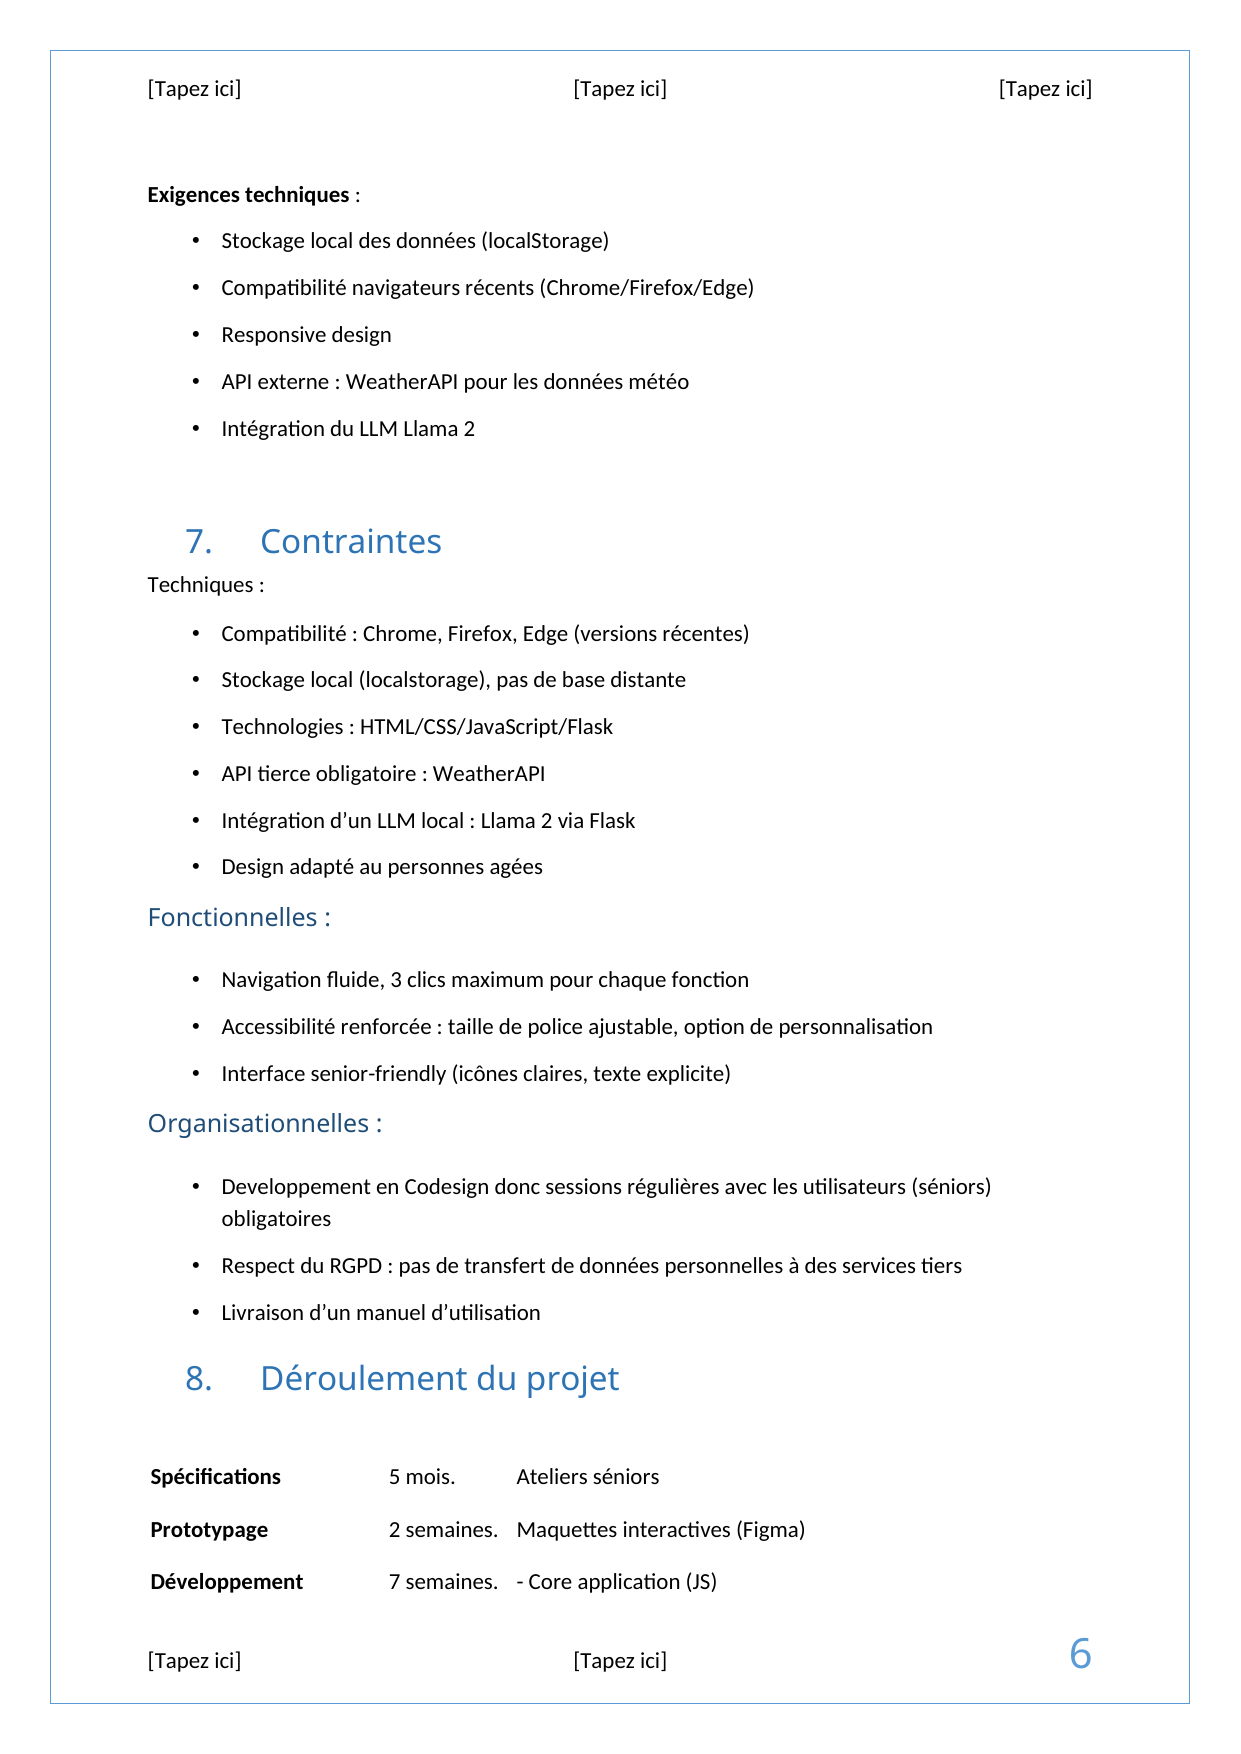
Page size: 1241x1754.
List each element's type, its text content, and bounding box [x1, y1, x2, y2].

list Stockage local des données (localStorage) [192, 227, 1093, 254]
table_header Ateliers séniors [514, 1459, 855, 1512]
table_cell Développement [148, 1565, 386, 1598]
list Intégration du LLM Llama 2 [192, 414, 1093, 442]
table_cell 2 semaines. [386, 1512, 513, 1564]
table_header 5 mois. [386, 1459, 513, 1512]
table_cell 7 semaines. [386, 1565, 513, 1598]
subtitle Organisationnelles : [147, 1106, 1093, 1140]
list Interface senior-friendly (icônes claires, texte explicite) [192, 1059, 1093, 1087]
list Responsive design [192, 320, 1093, 348]
list Developpement en Codesign donc sessions régulières avec les utilisateurs (séniors) obligatoires [192, 1172, 1093, 1232]
table_cell - Core application (JS) [514, 1565, 855, 1598]
subtitle Déroulement du projet [185, 1355, 1093, 1453]
list Navigation fluide, 3 clics maximum pour chaque fonction [192, 966, 1093, 993]
list API externe : WeatherAPI pour les données météo [192, 367, 1093, 395]
list Accessibilité renforcée : taille de police ajustable, option de personnalisation [192, 1012, 1093, 1040]
table_cell Maquettes interactives (Figma) [514, 1512, 855, 1564]
list Respect du RGPD : pas de transfert de données personnelles à des services tiers [192, 1251, 1093, 1279]
text Exigences techniques : [147, 148, 1093, 208]
list API tierce obligatoire : WeatherAPI [192, 759, 1093, 787]
list Stockage local (localstorage), pas de base distante [192, 665, 1093, 693]
subtitle Fonctionnelles : [147, 899, 1093, 933]
list Design adapté au personnes agées [192, 852, 1093, 881]
list Compatibilité : Chrome, Firefox, Edge (versions récentes) [192, 619, 1093, 647]
list Technologies : HTML/CSS/JavaScript/Flask [192, 712, 1093, 740]
list Compatibilité navigateurs récents (Chrome/Firefox/Edge) [192, 273, 1093, 301]
table_header Spécifications [148, 1459, 386, 1512]
list Intégration d’un LLM local : Llama 2 via Flask [192, 806, 1093, 834]
list Livraison d’un manuel d’utilisation [192, 1298, 1093, 1326]
text Techniques : [147, 570, 1093, 598]
subtitle Contraintes [185, 518, 1093, 563]
table_cell Prototypage [148, 1512, 386, 1564]
